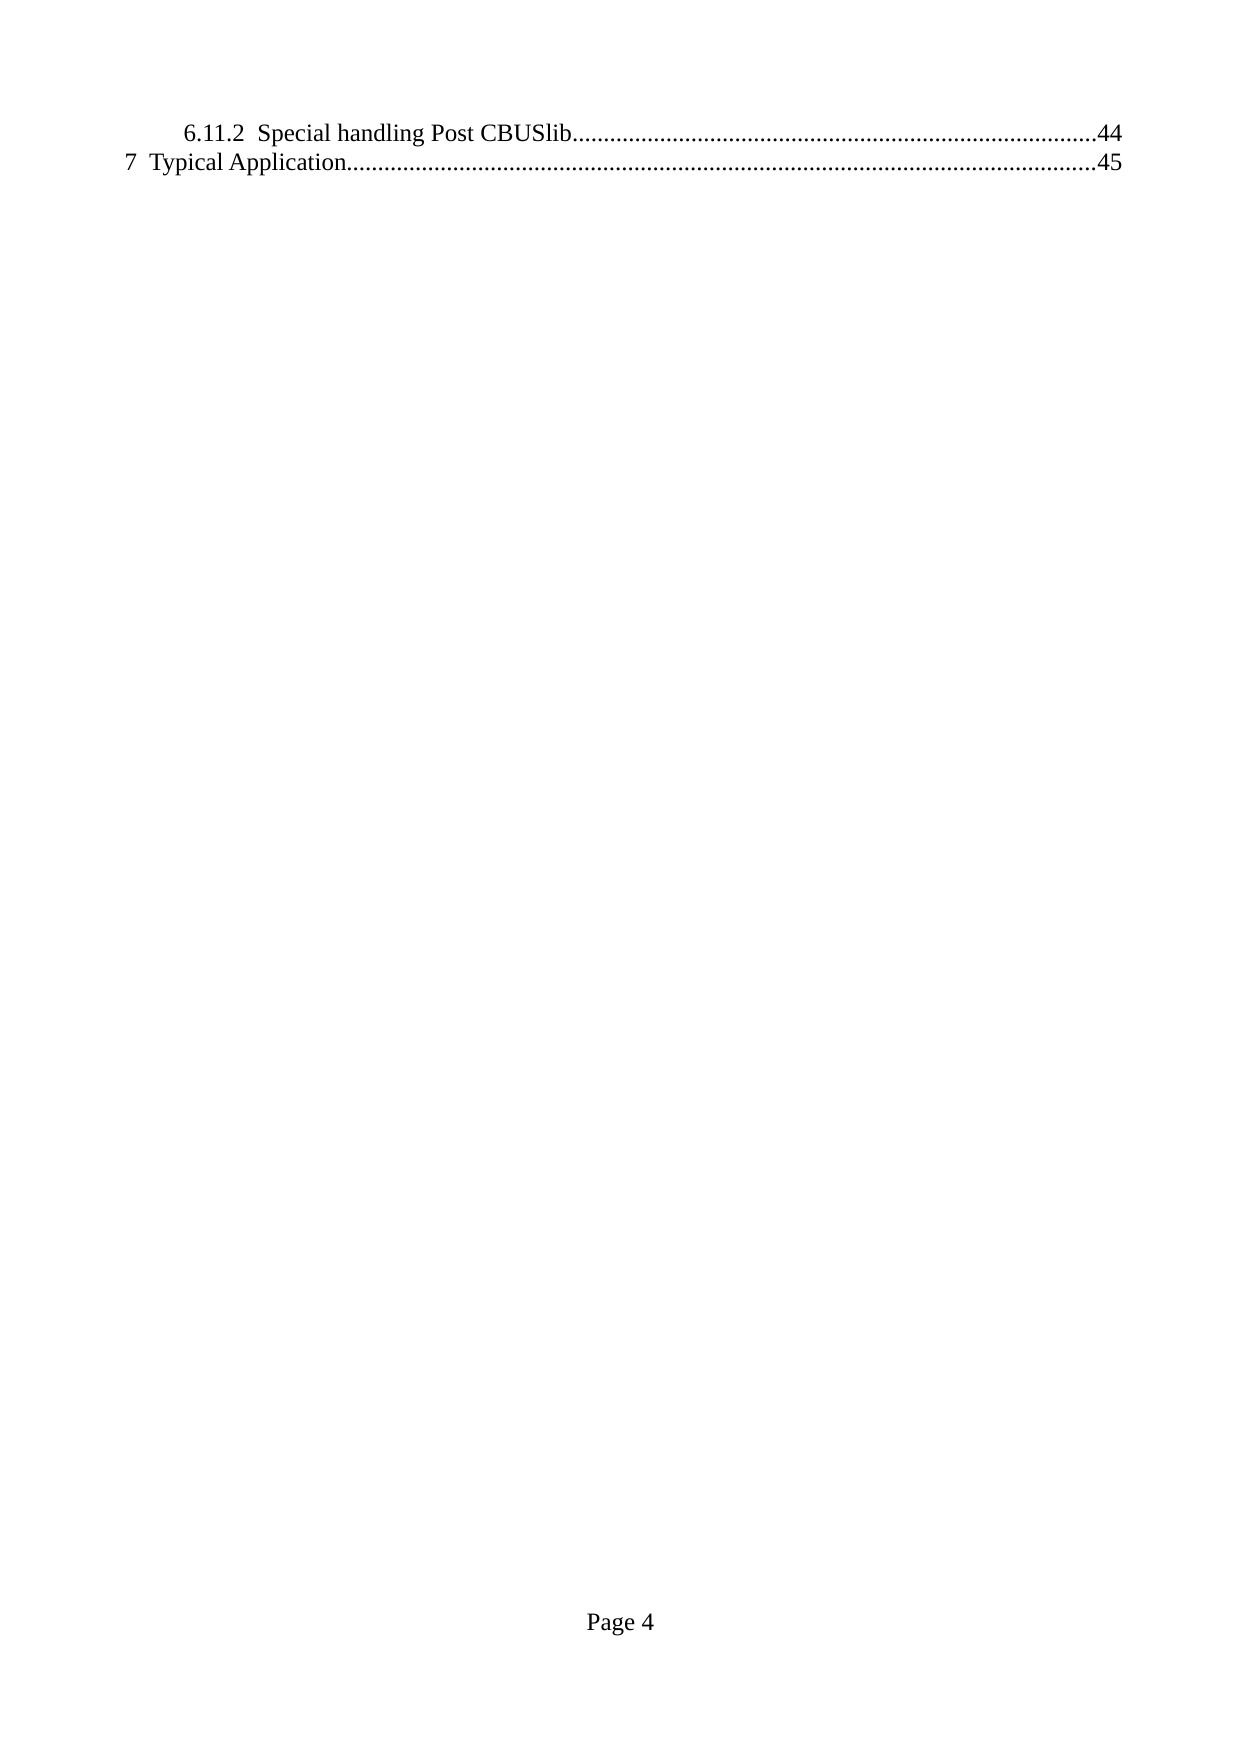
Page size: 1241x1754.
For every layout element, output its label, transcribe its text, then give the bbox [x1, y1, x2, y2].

text 6.11.2 Special handling Post CBUSlib 44 [177, 118, 1122, 147]
text 7 Typical Application 45 [118, 147, 1122, 176]
